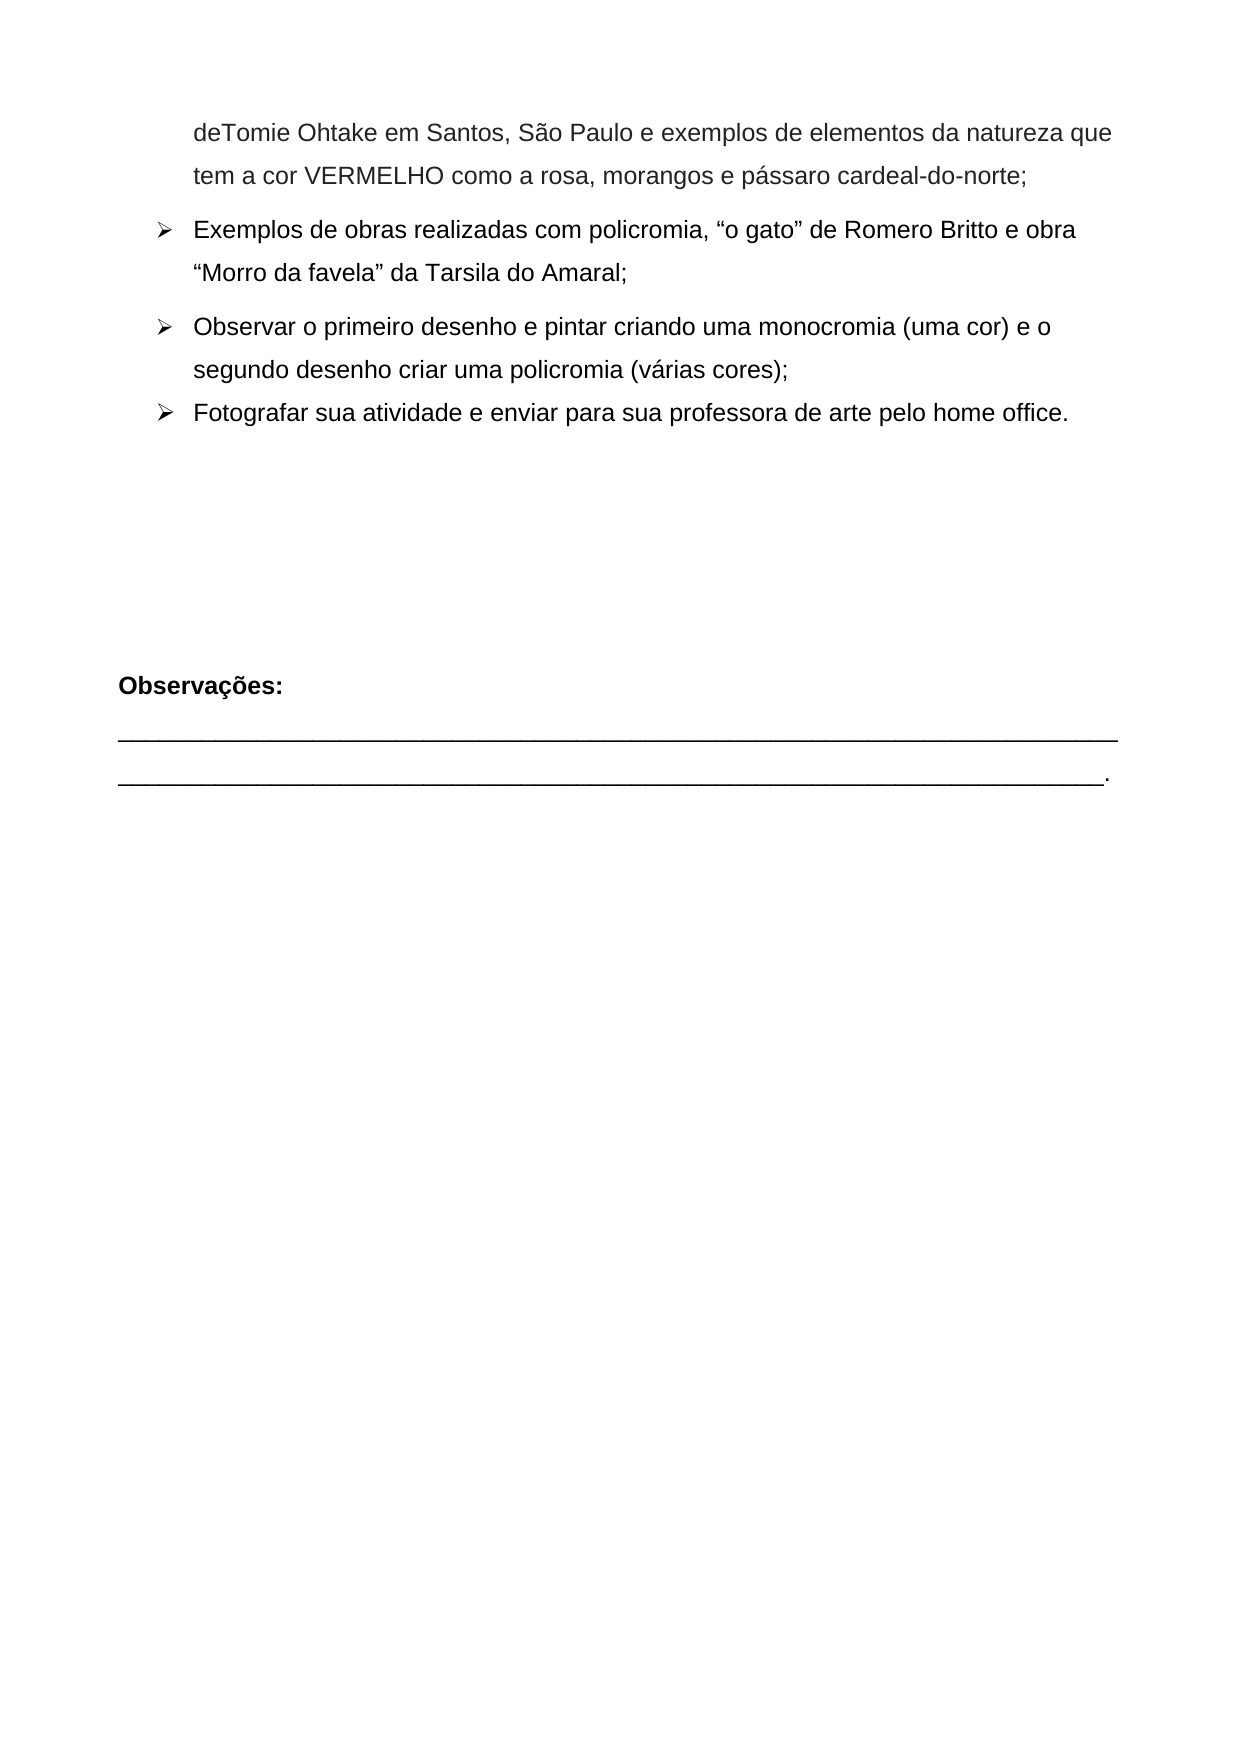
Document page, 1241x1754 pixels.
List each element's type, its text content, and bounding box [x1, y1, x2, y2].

list Fotografar sua atividade e enviar para sua professora de arte pelo home office. [156, 398, 1122, 427]
text Observações: _______________________________________________________________________________________________________________________________________________. [118, 671, 1122, 786]
list Observar o primeiro desenho e pintar criando uma monocromia (uma cor) e o segundo desenho criar uma policromia (várias cores); [156, 311, 1122, 383]
list Exemplos de obras realizadas com policromia, “o gato” de Romero Britto e obra “Morro da favela” da Tarsila do Amaral; [156, 215, 1122, 287]
list deTomie Ohtake em Santos, São Paulo e exemplos de elementos da natureza que tem a cor VERMELHO como a rosa, morangos e pássaro cardeal-do-norte; [156, 118, 1122, 190]
